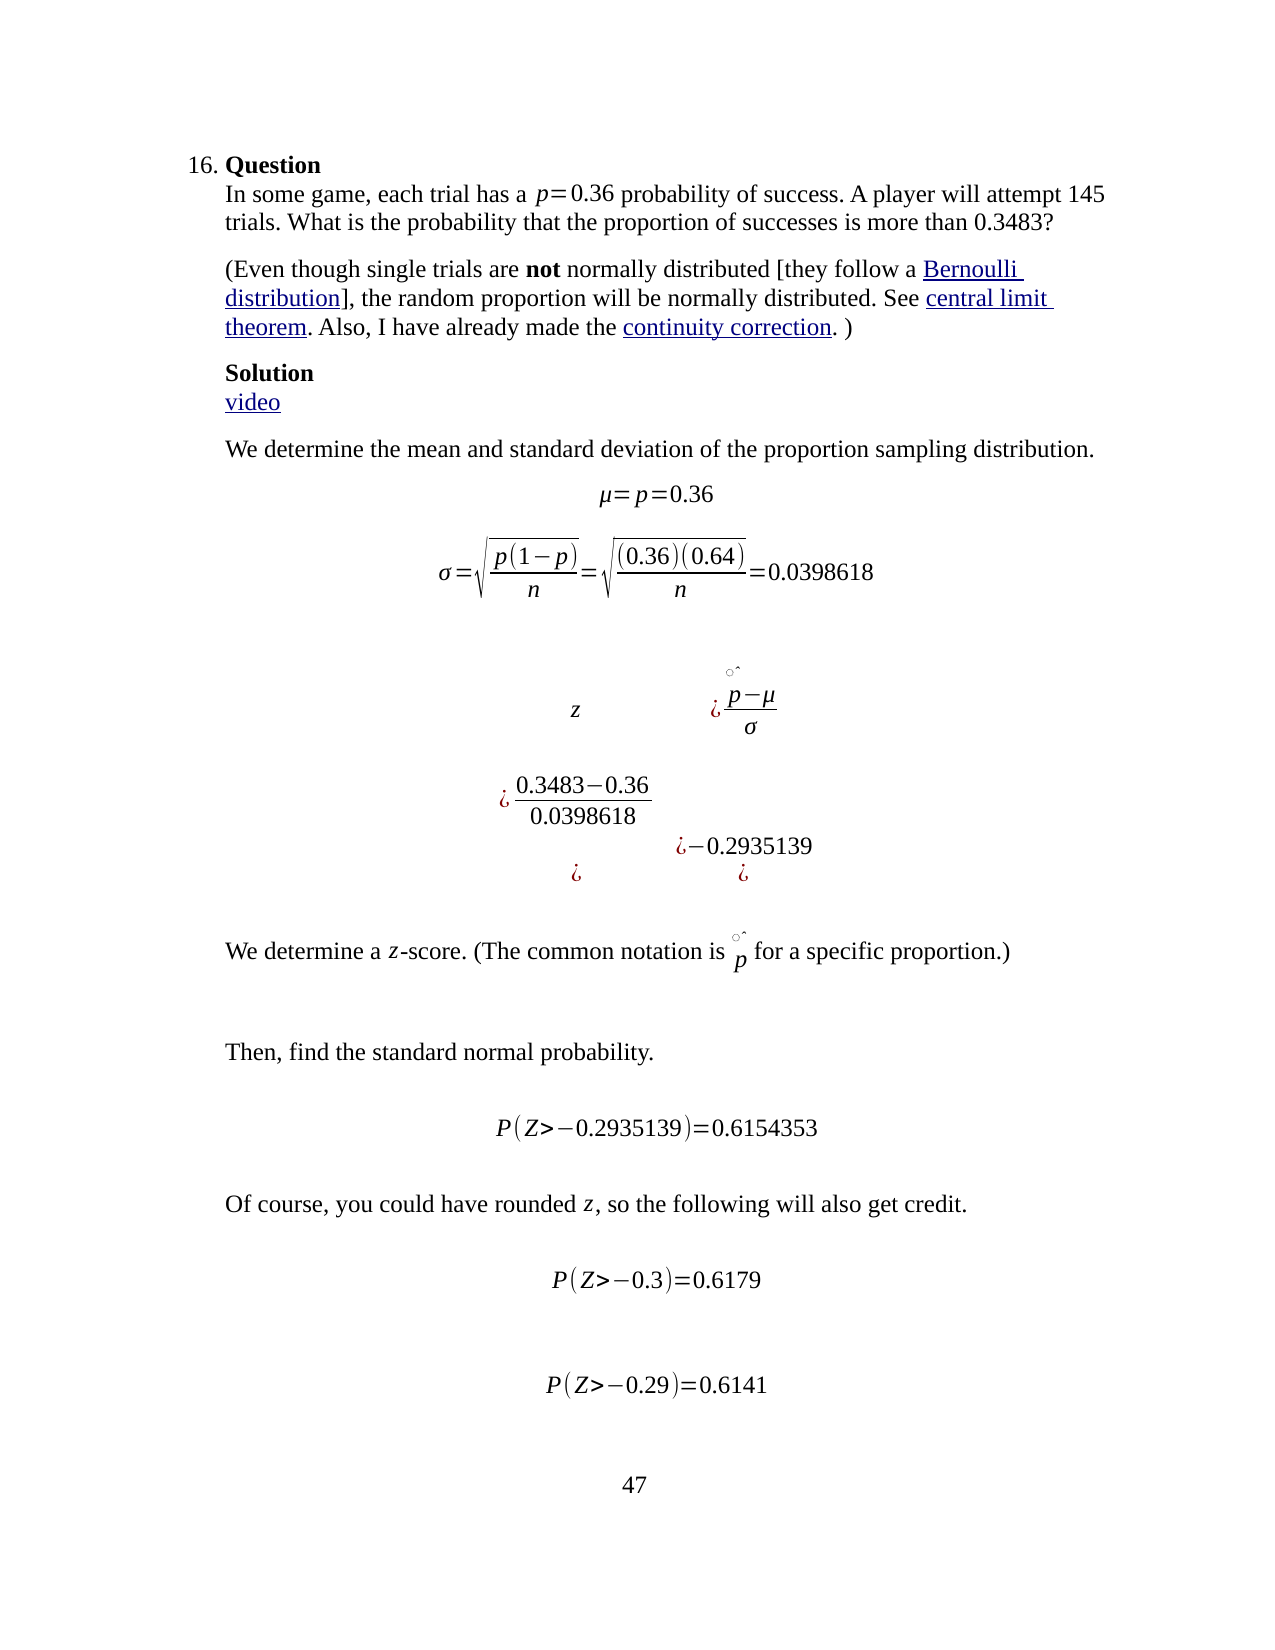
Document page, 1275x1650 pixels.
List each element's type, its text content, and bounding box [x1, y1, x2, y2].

list Of course, you could have rounded , so the following will also get credit. [187, 1189, 1125, 1218]
list We determine a -score. (The common notation is for a specific proportion.) [187, 928, 1125, 973]
list We determine the mean and standard deviation of the proportion sampling distribution. [187, 434, 1125, 462]
list (Even though single trials are not normally distributed [they follow a Bernoulli distribution], the random proportion will be normally distributed. See central limit theorem. Also, I have already made the continuity correction. ) [187, 254, 1125, 340]
list Question In some game, each trial has a probability of success. A player will attempt 145 trials. What is the probability that the proportion of successes is more than 0.3483? [187, 150, 1125, 236]
list Then, find the standard normal probability. [187, 1037, 1125, 1066]
list Solution video [187, 358, 1125, 416]
